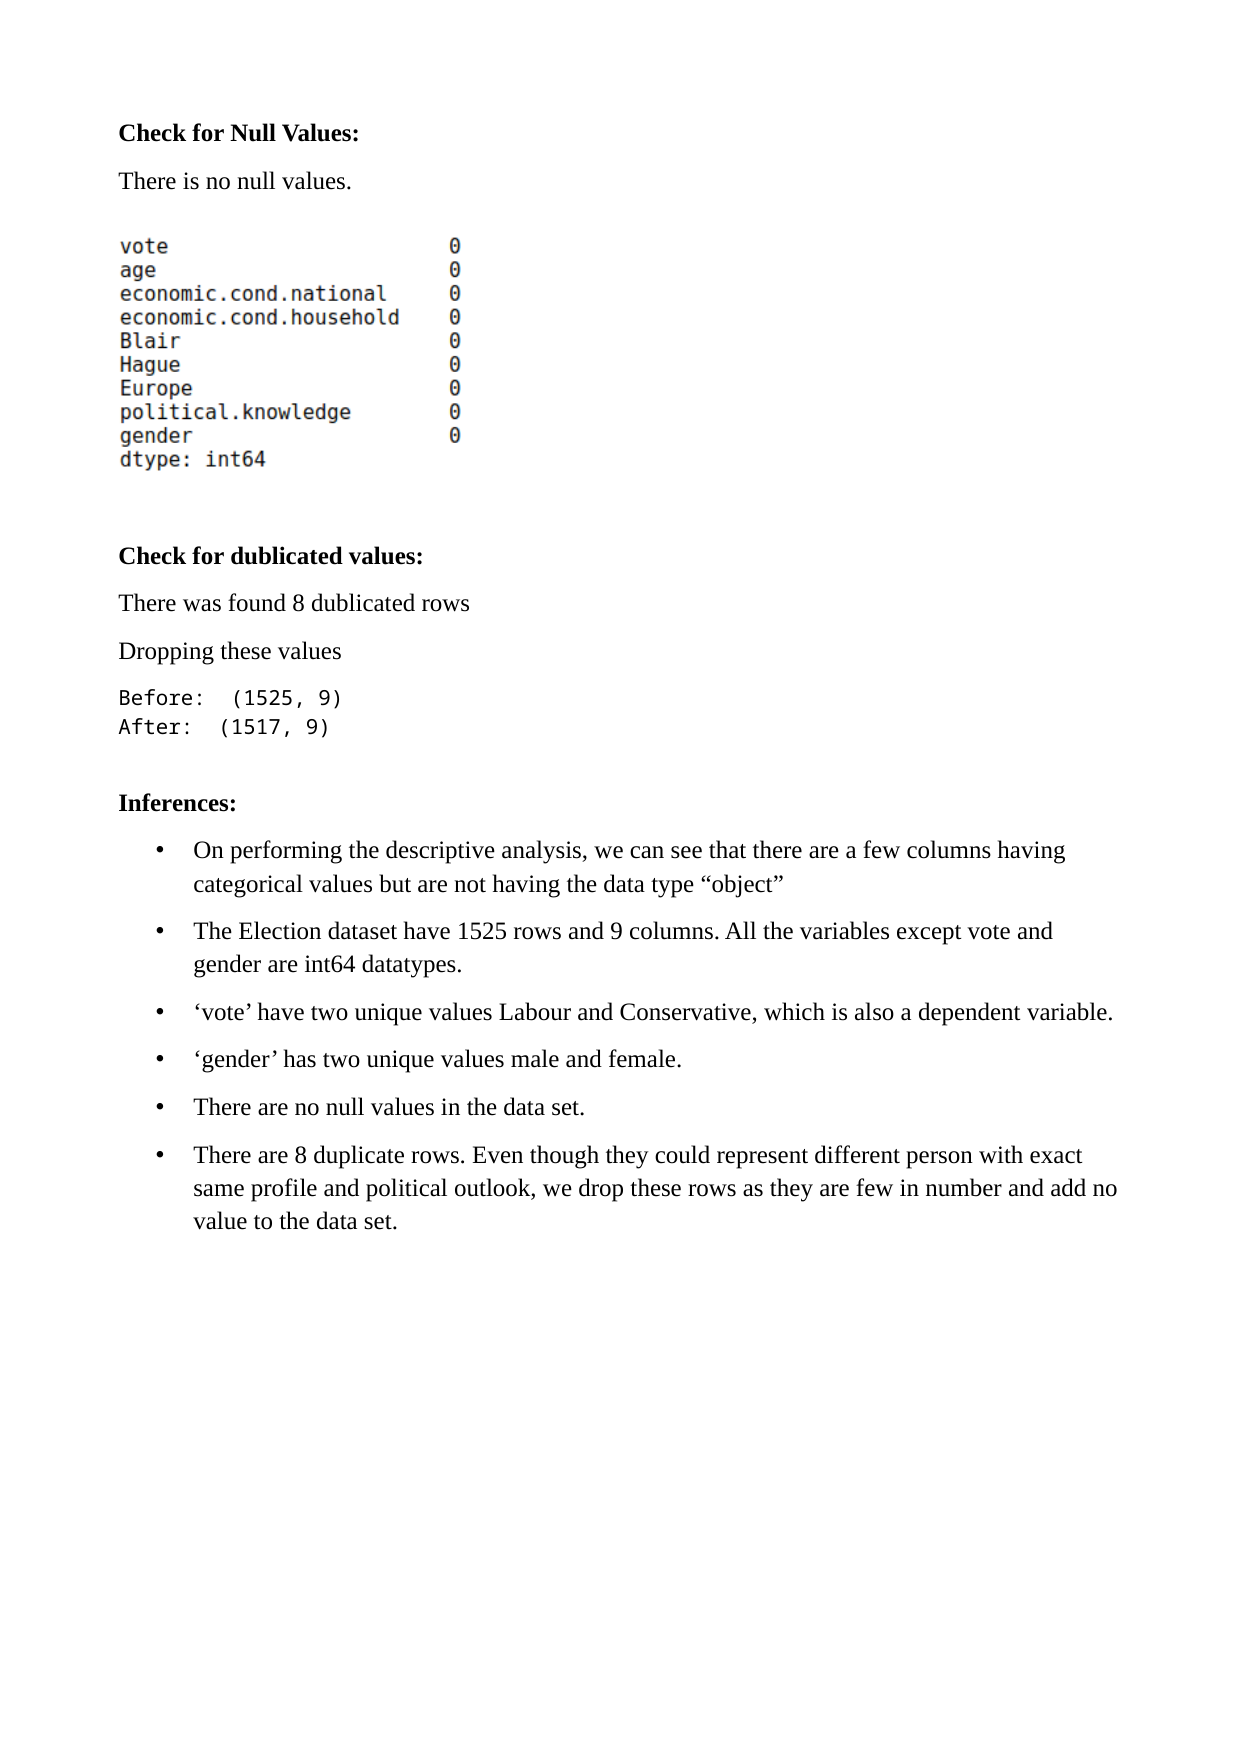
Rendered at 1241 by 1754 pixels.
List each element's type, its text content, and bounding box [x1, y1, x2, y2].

list On performing the descriptive analysis, we can see that there are a few columns having categorical values but are not having the data type “object” [156, 836, 1122, 897]
picture [111, 226, 474, 489]
text Dropping these values [118, 636, 1122, 665]
list The Election dataset have 1525 rows and 9 columns. All the variables except vote and gender are int64 datatypes. [156, 916, 1122, 978]
list There are 8 duplicate rows. Even though they could represent different person with exact same profile and political outlook, we drop these rows as they are few in number and add no value to the data set. [156, 1140, 1122, 1234]
text Check for Null Values: [118, 118, 1122, 147]
list There are no null values in the data set. [156, 1092, 1122, 1121]
text After: (1517, 9) [118, 712, 1122, 740]
list ‘vote’ have two unique values Labour and Conservative, which is also a dependent variable. [156, 997, 1122, 1026]
list ‘gender’ has two unique values male and female. [156, 1044, 1122, 1073]
text There is no null values. [118, 166, 1122, 194]
text Check for dublicated values: [118, 541, 1122, 569]
text Inferences: [118, 788, 1122, 817]
text There was found 8 dublicated rows [118, 588, 1122, 617]
text Before: (1525, 9) [118, 683, 1122, 712]
